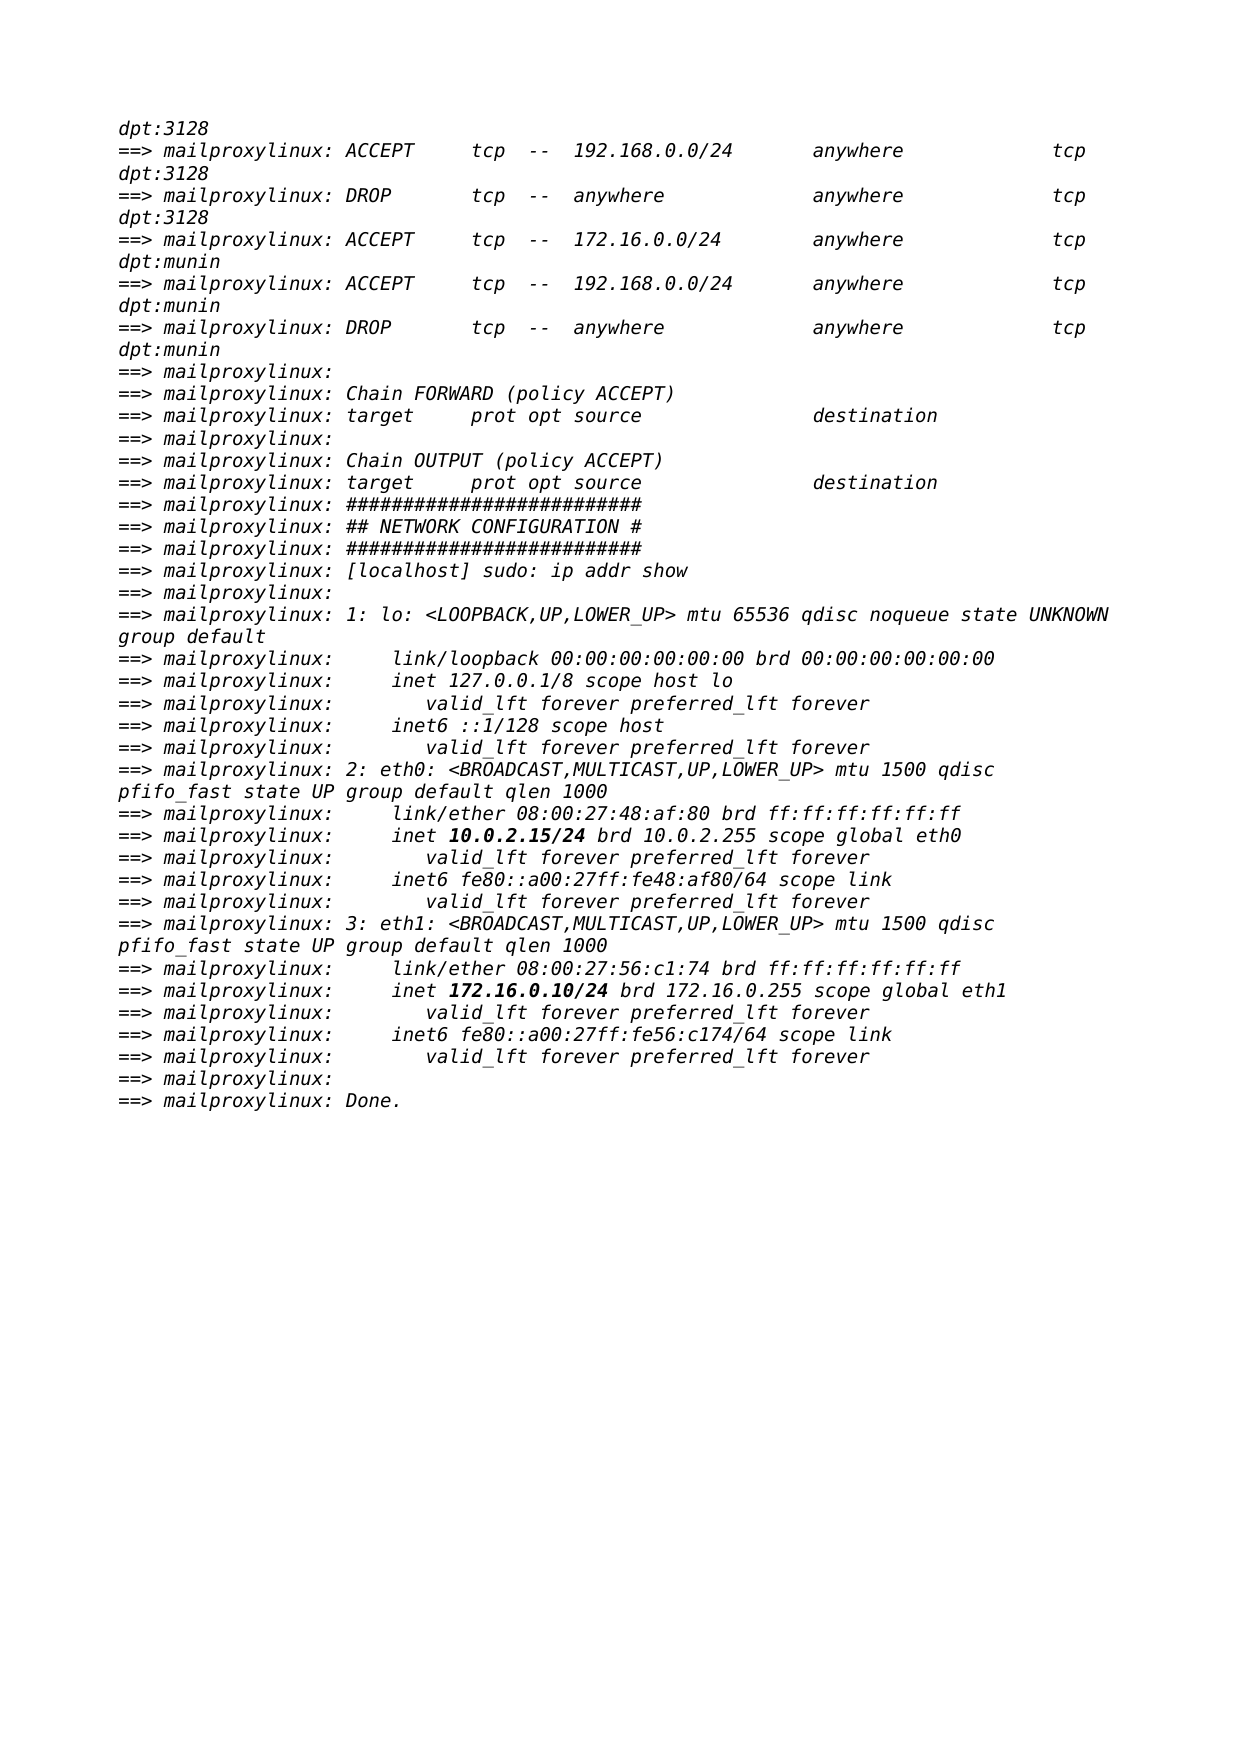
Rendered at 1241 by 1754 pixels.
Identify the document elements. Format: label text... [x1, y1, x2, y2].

text ==> mailproxylinux: [localhost] sudo: ip addr show [118, 560, 1122, 582]
text ==> mailproxylinux: link/loopback 00:00:00:00:00:00 brd 00:00:00:00:00:00 [118, 648, 1122, 670]
text ==> mailproxylinux: ########################## [118, 493, 1122, 516]
text ==> mailproxylinux: Done. [118, 1090, 1122, 1112]
text ==> mailproxylinux: valid_lft forever preferred_lft forever [118, 891, 1122, 913]
text ==> mailproxylinux: inet 172.16.0.10/24 brd 172.16.0.255 scope global eth1 [118, 979, 1122, 1001]
text ==> mailproxylinux: inet6 fe80::a00:27ff:fe48:af80/64 scope link [118, 869, 1122, 891]
text ==> mailproxylinux: inet6 fe80::a00:27ff:fe56:c174/64 scope link [118, 1023, 1122, 1046]
text ==> mailproxylinux: [118, 361, 1122, 383]
text ==> mailproxylinux: ########################## [118, 538, 1122, 560]
text ==> mailproxylinux: [118, 1068, 1122, 1090]
text ==> mailproxylinux: DROP tcp -- anywhere anywhere tcp dpt:3128 [118, 184, 1122, 228]
text ==> mailproxylinux: 3: eth1: <BROADCAST,MULTICAST,UP,LOWER_UP> mtu 1500 qdisc pfifo_fast state UP group default qlen 1000 [118, 913, 1122, 957]
text ==> mailproxylinux: Chain OUTPUT (policy ACCEPT) [118, 449, 1122, 471]
text ==> mailproxylinux: target prot opt source destination [118, 471, 1122, 493]
text ==> mailproxylinux: valid_lft forever preferred_lft forever [118, 692, 1122, 714]
text ==> mailproxylinux: inet6 ::1/128 scope host [118, 714, 1122, 736]
text ==> mailproxylinux: inet 127.0.0.1/8 scope host lo [118, 670, 1122, 692]
text ==> mailproxylinux: link/ether 08:00:27:48:af:80 brd ff:ff:ff:ff:ff:ff [118, 803, 1122, 825]
text ==> mailproxylinux: DROP tcp -- anywhere anywhere tcp dpt:munin [118, 317, 1122, 361]
text ==> mailproxylinux: ## NETWORK CONFIGURATION # [118, 516, 1122, 538]
text ==> mailproxylinux: valid_lft forever preferred_lft forever [118, 1001, 1122, 1023]
text ==> mailproxylinux: 2: eth0: <BROADCAST,MULTICAST,UP,LOWER_UP> mtu 1500 qdisc pfifo_fast state UP group default qlen 1000 [118, 758, 1122, 803]
text dpt:3128 [118, 118, 1122, 140]
text ==> mailproxylinux: valid_lft forever preferred_lft forever [118, 1046, 1122, 1068]
text ==> mailproxylinux: 1: lo: <LOOPBACK,UP,LOWER_UP> mtu 65536 qdisc noqueue state UNKNOWN group default [118, 604, 1122, 648]
text ==> mailproxylinux: ACCEPT tcp -- 192.168.0.0/24 anywhere tcp dpt:3128 [118, 140, 1122, 184]
text ==> mailproxylinux: Chain FORWARD (policy ACCEPT) [118, 383, 1122, 405]
text ==> mailproxylinux: inet 10.0.2.15/24 brd 10.0.2.255 scope global eth0 [118, 825, 1122, 847]
text ==> mailproxylinux: link/ether 08:00:27:56:c1:74 brd ff:ff:ff:ff:ff:ff [118, 957, 1122, 979]
text ==> mailproxylinux: ACCEPT tcp -- 192.168.0.0/24 anywhere tcp dpt:munin [118, 273, 1122, 317]
text ==> mailproxylinux: valid_lft forever preferred_lft forever [118, 736, 1122, 758]
text ==> mailproxylinux: valid_lft forever preferred_lft forever [118, 847, 1122, 869]
text ==> mailproxylinux: ACCEPT tcp -- 172.16.0.0/24 anywhere tcp dpt:munin [118, 228, 1122, 273]
text ==> mailproxylinux: [118, 427, 1122, 449]
text ==> mailproxylinux: target prot opt source destination [118, 405, 1122, 427]
text ==> mailproxylinux: [118, 582, 1122, 604]
